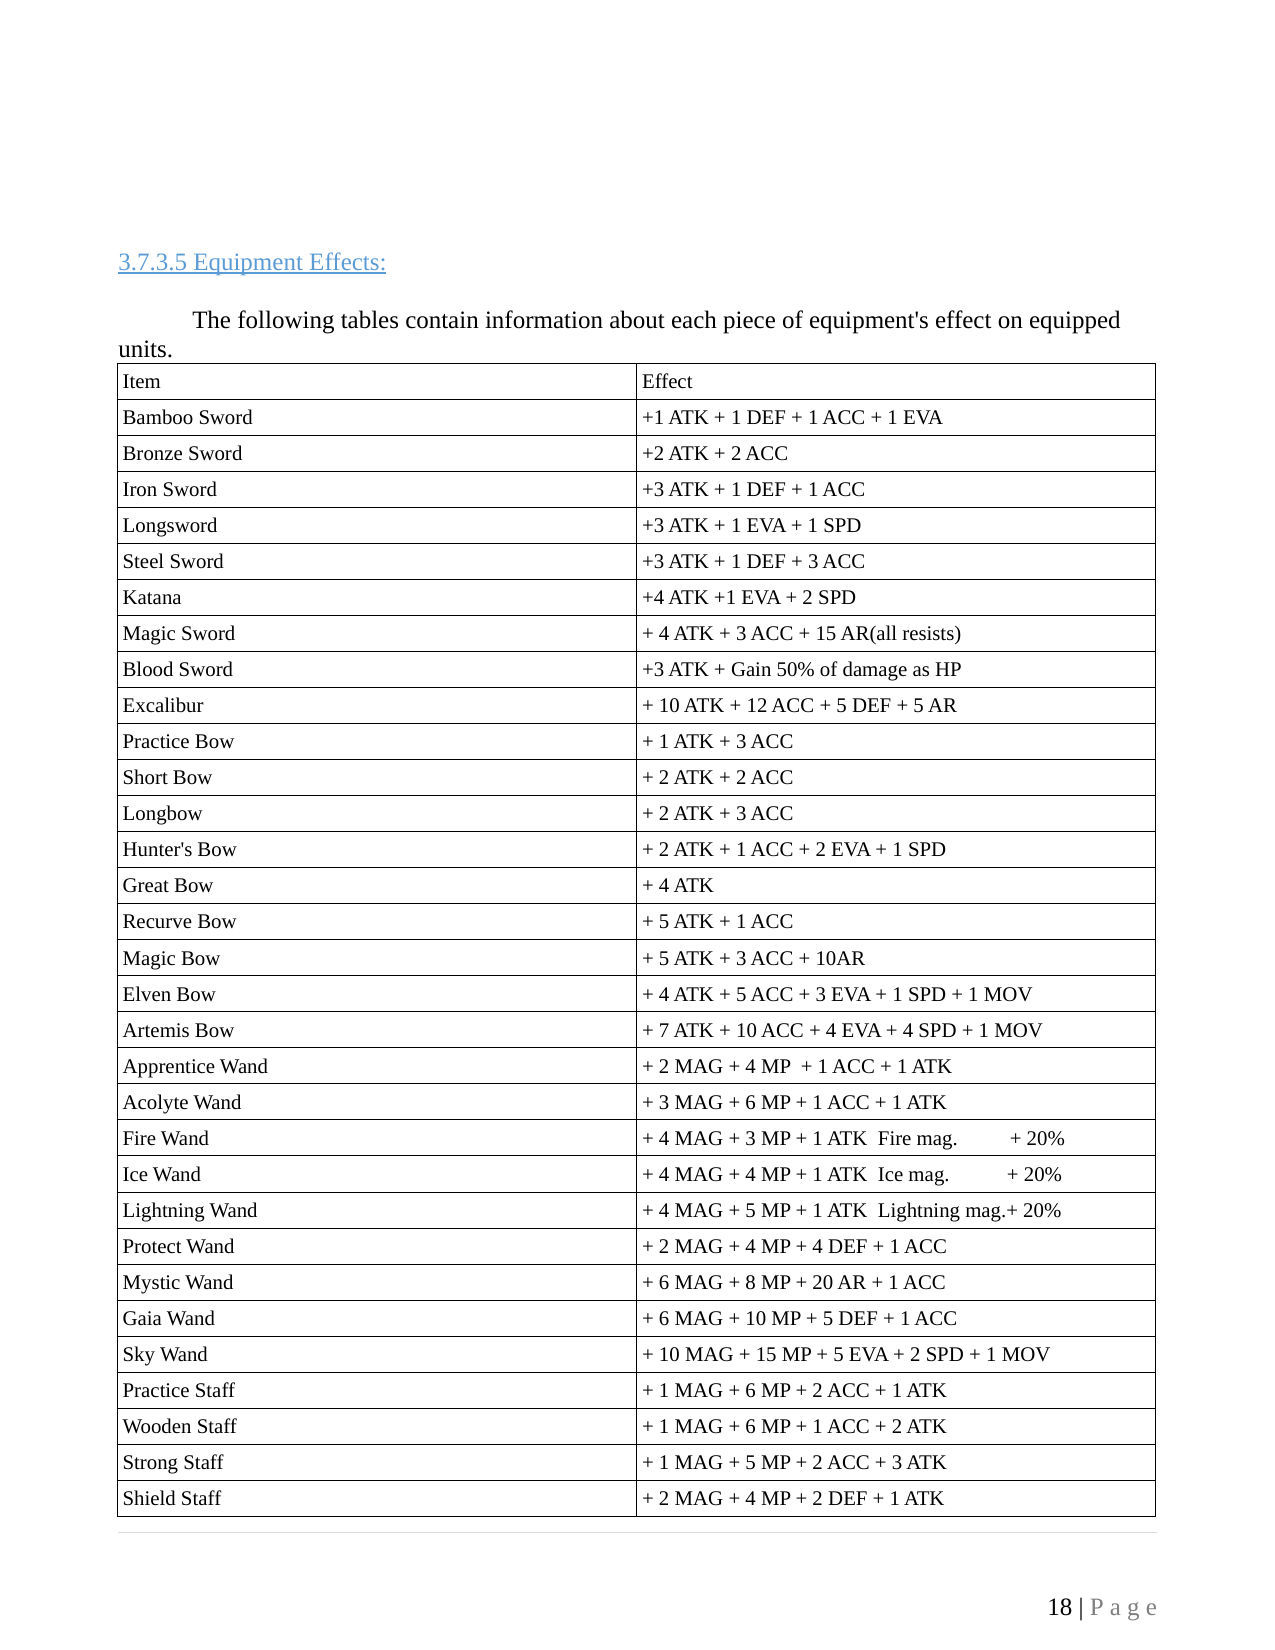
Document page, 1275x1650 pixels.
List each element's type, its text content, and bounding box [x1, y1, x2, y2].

table_cell +3 ATK + 1 EVA + 1 SPD [637, 508, 1155, 543]
table_cell Protect Wand [118, 1229, 636, 1263]
table_cell +3 ATK + 1 DEF + 1 ACC [637, 472, 1155, 507]
table_cell Longsword [118, 508, 636, 543]
table_cell Shield Staff [118, 1481, 636, 1516]
table_cell +3 ATK + 1 DEF + 3 ACC [637, 544, 1155, 579]
table_cell Magic Bow [118, 940, 636, 975]
table_cell + 4 MAG + 5 MP + 1 ATK Lightning mag.+ 20% [637, 1193, 1155, 1227]
table_cell Longbow [118, 796, 636, 831]
table_cell + 4 ATK + 3 ACC + 15 AR(all resists) [637, 616, 1155, 651]
table_cell + 10 ATK + 12 ACC + 5 DEF + 5 AR [637, 688, 1155, 723]
table_cell + 10 MAG + 15 MP + 5 EVA + 2 SPD + 1 MOV [637, 1337, 1155, 1372]
table_cell Lightning Wand [118, 1193, 636, 1227]
table_cell Apprentice Wand [118, 1048, 636, 1083]
table_cell + 2 ATK + 3 ACC [637, 796, 1155, 831]
table_cell + 2 MAG + 4 MP + 4 DEF + 1 ACC [637, 1229, 1155, 1263]
table_cell Ice Wand [118, 1156, 636, 1191]
table_cell Elven Bow [118, 976, 636, 1011]
table_cell Magic Sword [118, 616, 636, 651]
table_cell + 7 ATK + 10 ACC + 4 EVA + 4 SPD + 1 MOV [637, 1012, 1155, 1047]
table_cell + 1 ATK + 3 ACC [637, 724, 1155, 759]
table_cell + 5 ATK + 1 ACC [637, 904, 1155, 939]
table_header Effect [637, 364, 1155, 398]
table_cell Recurve Bow [118, 904, 636, 939]
table_cell Excalibur [118, 688, 636, 723]
table_cell + 4 ATK + 5 ACC + 3 EVA + 1 SPD + 1 MOV [637, 976, 1155, 1011]
table_cell Practice Bow [118, 724, 636, 759]
table_cell Wooden Staff [118, 1409, 636, 1444]
table_cell + 4 ATK [637, 868, 1155, 903]
table_cell Great Bow [118, 868, 636, 903]
table_cell + 1 MAG + 6 MP + 1 ACC + 2 ATK [637, 1409, 1155, 1444]
table_cell + 6 MAG + 10 MP + 5 DEF + 1 ACC [637, 1301, 1155, 1336]
table_cell Short Bow [118, 760, 636, 795]
table_cell + 1 MAG + 6 MP + 2 ACC + 1 ATK [637, 1373, 1155, 1408]
table_cell Gaia Wand [118, 1301, 636, 1336]
table_cell + 4 MAG + 3 MP + 1 ATK Fire mag. + 20% [637, 1120, 1155, 1155]
table_cell + 1 MAG + 5 MP + 2 ACC + 3 ATK [637, 1445, 1155, 1480]
table_cell Fire Wand [118, 1120, 636, 1155]
table_cell Strong Staff [118, 1445, 636, 1480]
table_cell Practice Staff [118, 1373, 636, 1408]
table_cell + 2 MAG + 4 MP + 2 DEF + 1 ATK [637, 1481, 1155, 1516]
table_cell Bronze Sword [118, 436, 636, 471]
table_cell + 6 MAG + 8 MP + 20 AR + 1 ACC [637, 1265, 1155, 1299]
table_cell + 2 MAG + 4 MP + 1 ACC + 1 ATK [637, 1048, 1155, 1083]
table_cell Artemis Bow [118, 1012, 636, 1047]
text 3.7.3.5 Equipment Effects: [118, 247, 1157, 276]
table_cell Blood Sword [118, 652, 636, 687]
table_cell Acolyte Wand [118, 1084, 636, 1119]
table_cell + 2 ATK + 2 ACC [637, 760, 1155, 795]
table_cell +1 ATK + 1 DEF + 1 ACC + 1 EVA [637, 400, 1155, 434]
table_cell Mystic Wand [118, 1265, 636, 1299]
table_cell + 2 ATK + 1 ACC + 2 EVA + 1 SPD [637, 832, 1155, 867]
table_cell Steel Sword [118, 544, 636, 579]
table_cell Katana [118, 580, 636, 615]
table_cell +3 ATK + Gain 50% of damage as HP [637, 652, 1155, 687]
table_cell +2 ATK + 2 ACC [637, 436, 1155, 471]
table_cell + 3 MAG + 6 MP + 1 ACC + 1 ATK [637, 1084, 1155, 1119]
table_cell Hunter's Bow [118, 832, 636, 867]
table_cell Bamboo Sword [118, 400, 636, 434]
table_cell + 5 ATK + 3 ACC + 10AR [637, 940, 1155, 975]
table_cell +4 ATK +1 EVA + 2 SPD [637, 580, 1155, 615]
table_cell Iron Sword [118, 472, 636, 507]
table_header Item [118, 364, 636, 398]
text The following tables contain information about each piece of equipment's effect on equipped units. [118, 305, 1157, 362]
table_cell + 4 MAG + 4 MP + 1 ATK Ice mag. + 20% [637, 1156, 1155, 1191]
table_cell Sky Wand [118, 1337, 636, 1372]
